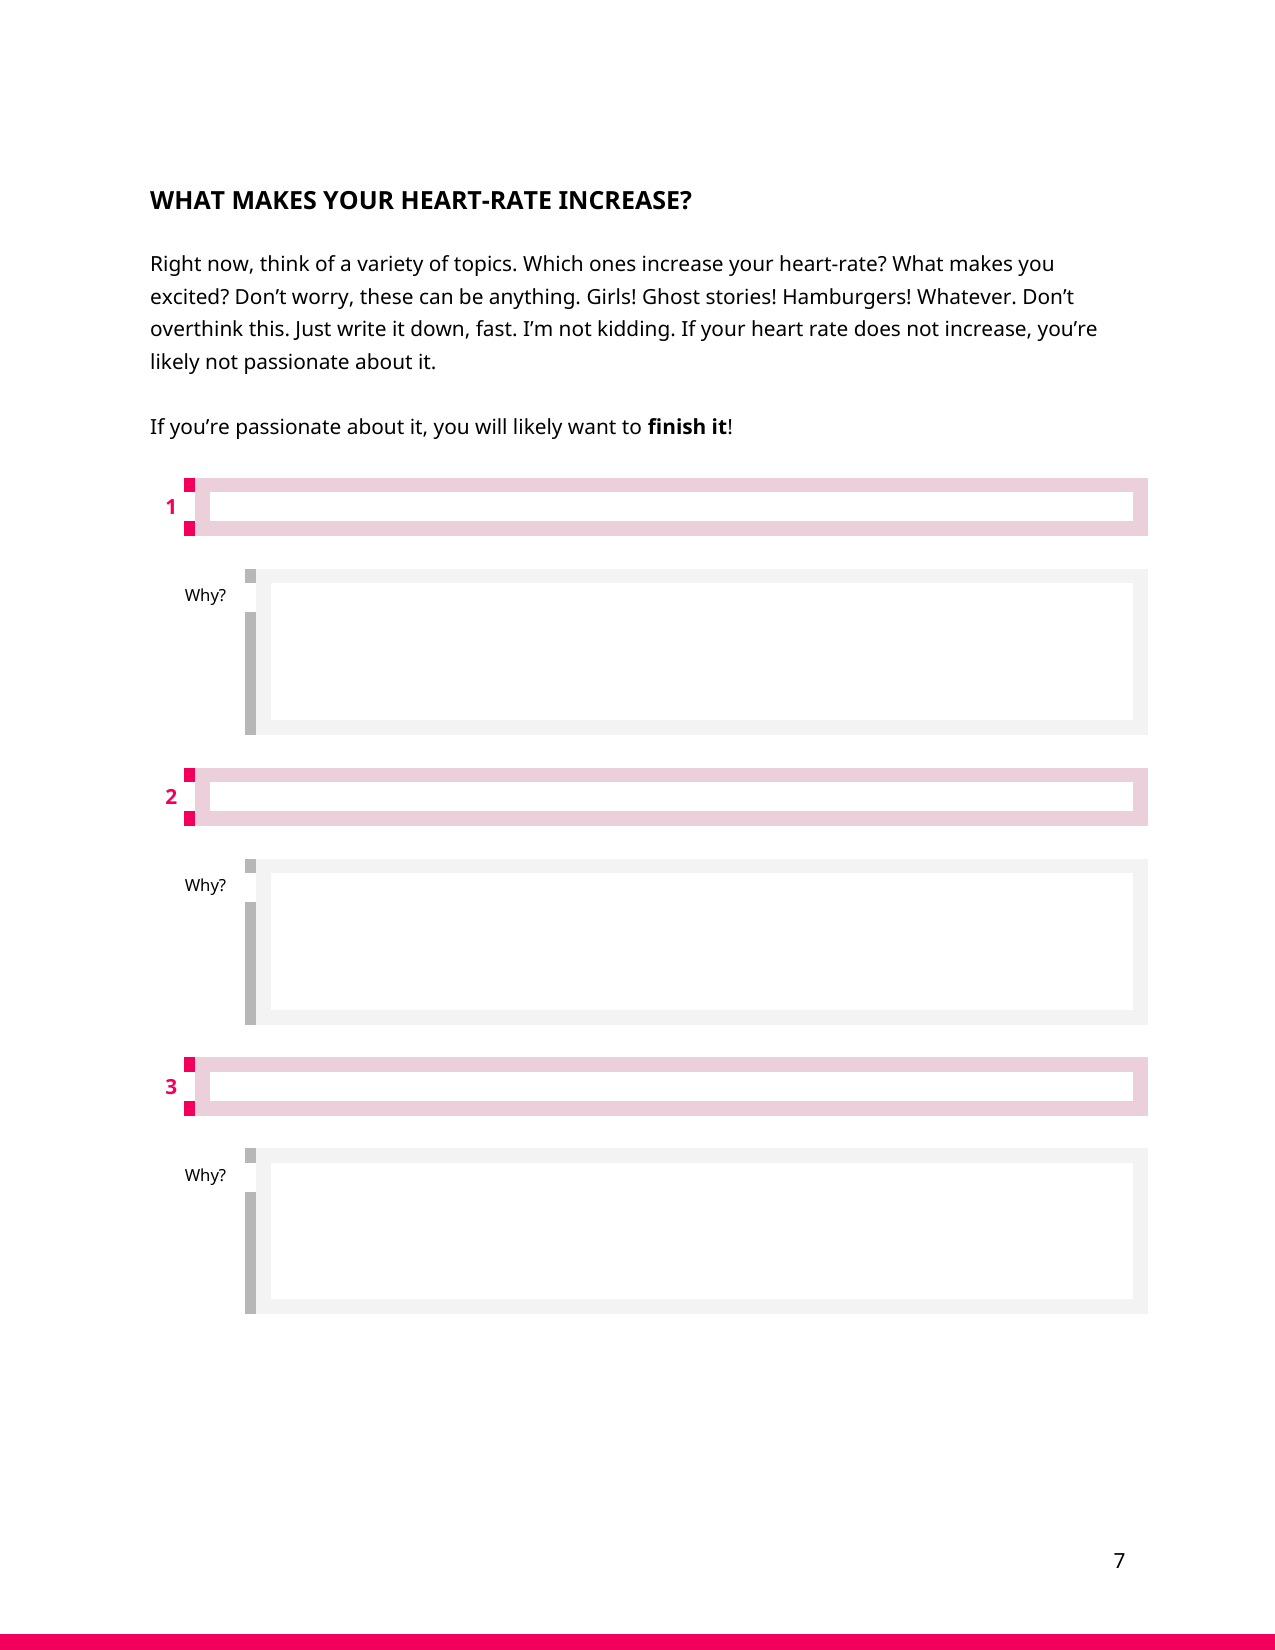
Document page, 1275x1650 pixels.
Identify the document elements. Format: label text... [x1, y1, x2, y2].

table_header [256, 569, 1148, 735]
text Right now, think of a variety of topics. Which ones increase your heart-rate? What makes you excited? Don’t worry, these can be anything. Girls! Ghost stories! Hamburgers! Whatever. Don’t overthink this. Just write it down, fast. I’m not kidding. If your heart rate does not increase, you’re likely not passionate about it. [150, 249, 1125, 376]
table_header 3 [150, 1057, 184, 1116]
table_header [245, 569, 256, 583]
table_header [245, 1148, 256, 1163]
table_header Why? [150, 569, 245, 735]
table_header [184, 768, 195, 782]
table_header Why? [150, 859, 245, 1025]
table_header [184, 811, 195, 826]
table_header [195, 1057, 1148, 1116]
table_header [184, 1057, 195, 1072]
table_header [245, 902, 256, 1025]
table_header [256, 859, 1148, 1025]
text If you’re passionate about it, you will likely want to finish it! [150, 412, 1125, 441]
table_header [245, 612, 256, 735]
table_header [245, 859, 256, 873]
table_header [184, 1101, 195, 1116]
subtitle WHAT MAKES YOUR HEART-RATE INCREASE? [150, 183, 1125, 217]
table_header [245, 1192, 256, 1314]
table_header [184, 521, 195, 536]
table_header Why? [150, 1148, 245, 1314]
table_header 2 [150, 768, 184, 826]
table_header [195, 768, 1148, 826]
table_header [184, 478, 195, 492]
table_header [195, 478, 1148, 536]
table_header [256, 1148, 1148, 1314]
table_header 1 [150, 478, 184, 536]
